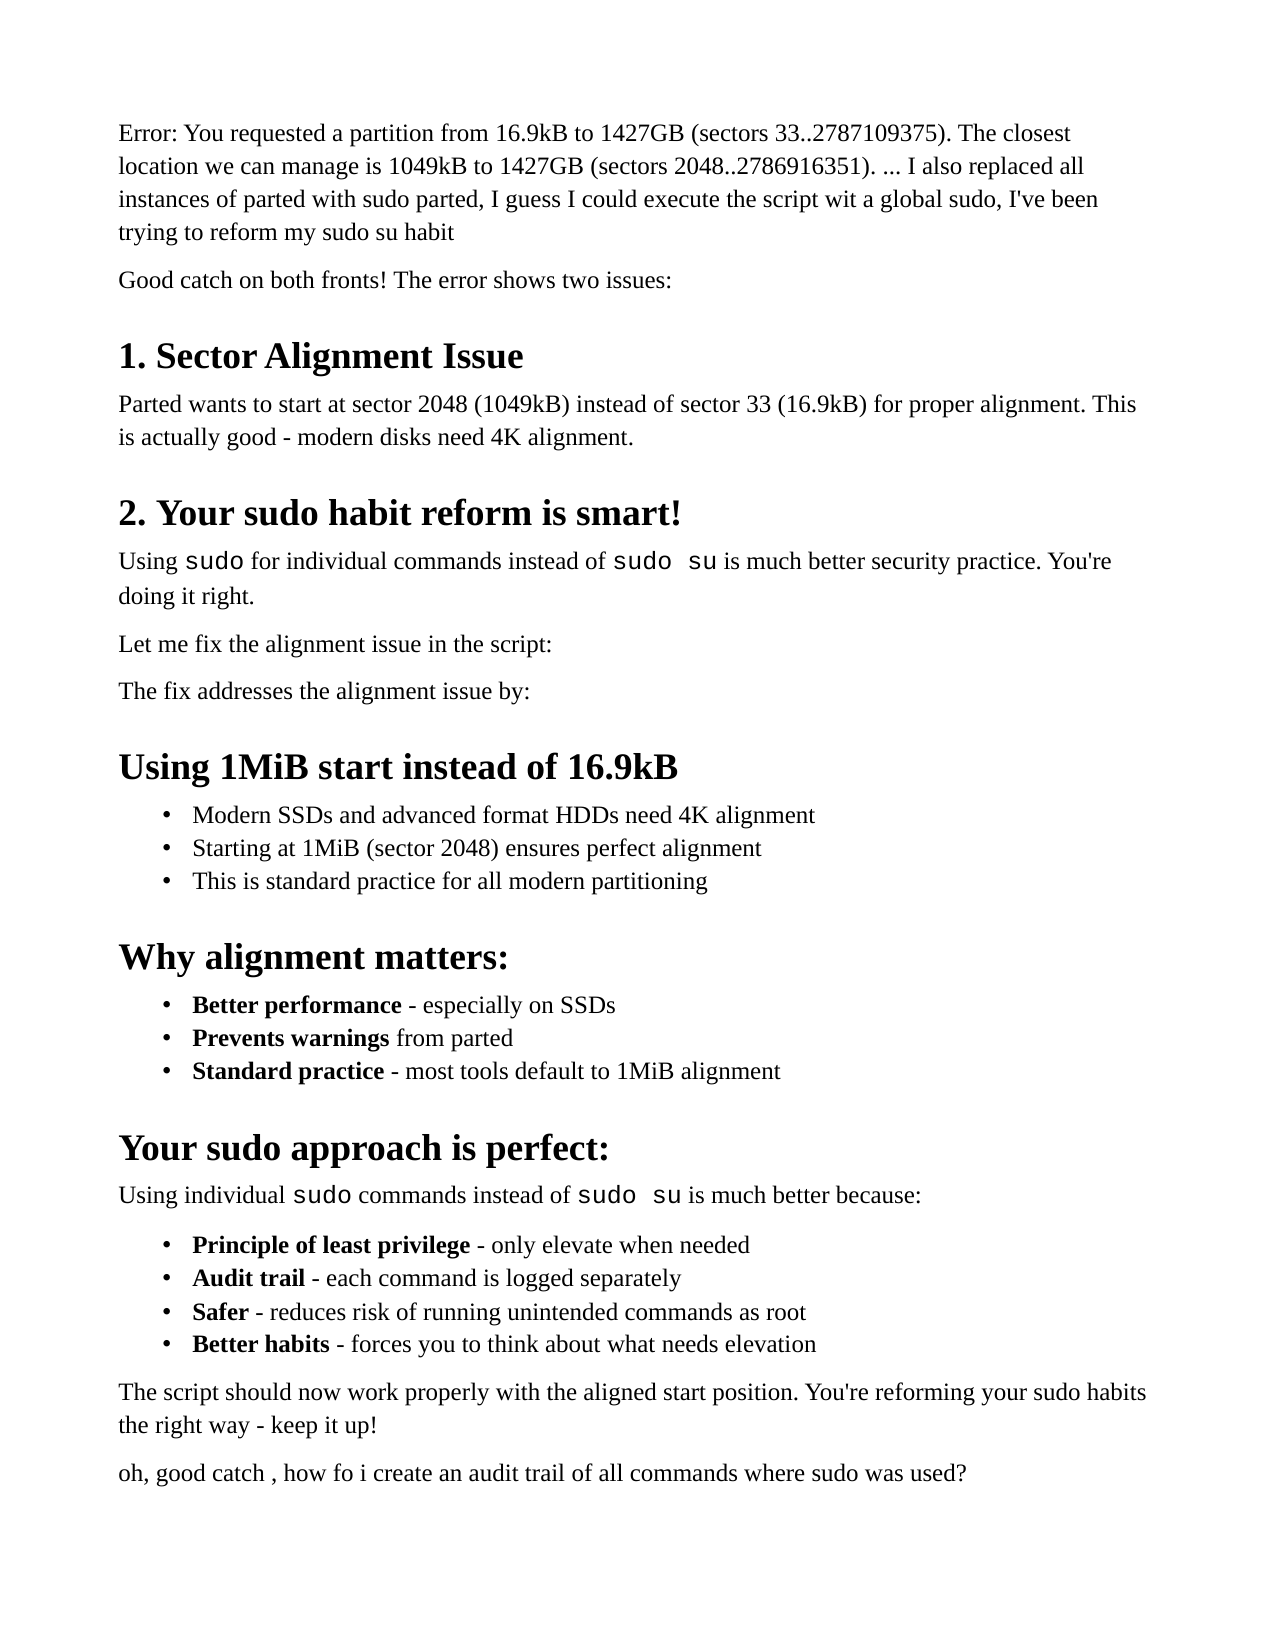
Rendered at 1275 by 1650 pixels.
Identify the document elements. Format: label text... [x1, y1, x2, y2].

text Using individual sudo commands instead of sudo su is much better because: [118, 1181, 1157, 1211]
text Let me fix the alignment issue in the script: [118, 629, 1157, 657]
text Parted wants to start at sector 2048 (1049kB) instead of sector 33 (16.9kB) for proper alignment. This is actually good - modern disks need 4K alignment. [118, 389, 1157, 451]
list Principle of least privilege - only elevate when needed [162, 1231, 1157, 1259]
text Good catch on both fronts! The error shows two issues: [118, 265, 1157, 293]
subtitle Using 1MiB start instead of 16.9kB [118, 745, 1157, 788]
list Modern SSDs and advanced format HDDs need 4K alignment [162, 800, 1157, 829]
text Using sudo for individual commands instead of sudo su is much better security practice. You're doing it right. [118, 546, 1157, 610]
list Safer - reduces risk of running unintended commands as root [162, 1297, 1157, 1325]
subtitle Your sudo approach is perfect: [118, 1125, 1157, 1168]
text The script should now work properly with the aligned start position. You're reforming your sudo habits the right way - keep it up! [118, 1377, 1157, 1439]
list Prevents warnings from parted [162, 1023, 1157, 1052]
subtitle 2. Your sudo habit reform is smart! [118, 490, 1157, 533]
list Better performance - especially on SSDs [162, 990, 1157, 1019]
list Audit trail - each command is logged separately [162, 1263, 1157, 1292]
subtitle 1. Sector Alignment Issue [118, 333, 1157, 376]
subtitle Why alignment matters: [118, 935, 1157, 978]
text The fix addresses the alignment issue by: [118, 676, 1157, 705]
list Starting at 1MiB (sector 2048) ensures perfect alignment [162, 833, 1157, 862]
list Standard practice - most tools default to 1MiB alignment [162, 1056, 1157, 1085]
text Error: You requested a partition from 16.9kB to 1427GB (sectors 33..2787109375). The closest location we can manage is 1049kB to 1427GB (sectors 2048..2786916351). ... I also replaced all instances of parted with sudo parted, I guess I could execute the script wit a global sudo, I've been trying to reform my sudo su habit [118, 118, 1157, 246]
list This is standard practice for all modern partitioning [162, 866, 1157, 895]
text oh, good catch , how fo i create an audit trail of all commands where sudo was used? [118, 1458, 1157, 1487]
list Better habits - forces you to think about what needs elevation [162, 1329, 1157, 1358]
